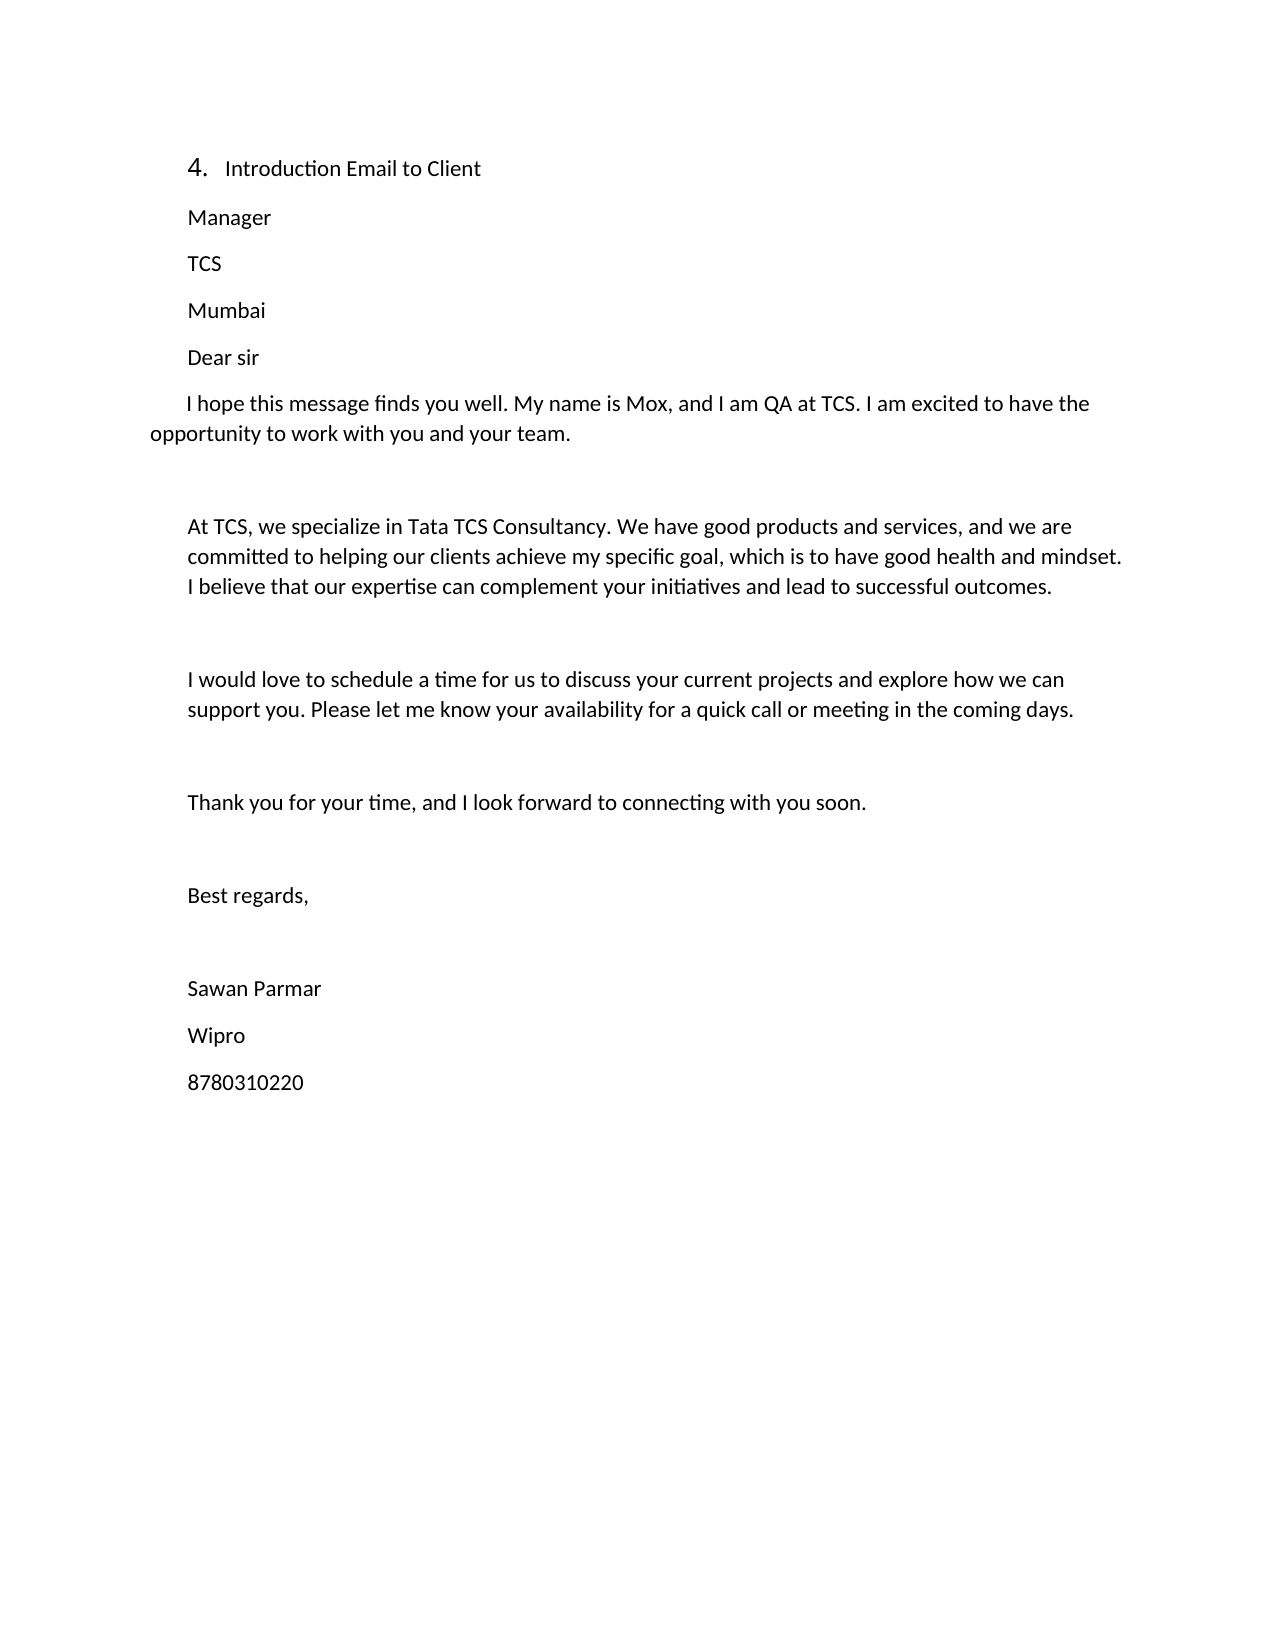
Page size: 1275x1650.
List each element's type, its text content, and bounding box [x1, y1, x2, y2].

text At TCS, we specialize in Tata TCS Consultancy. We have good products and services, and we are committed to helping our clients achieve my specific goal, which is to have good health and mindset. I believe that our expertise can complement your initiatives and lead to successful outcomes. [187, 512, 1125, 600]
text Mumbai [187, 296, 1125, 324]
text Dear sir [187, 343, 1125, 371]
text Sawan Parmar [187, 974, 1125, 1002]
text TCS [187, 249, 1125, 278]
text 8780310220 [187, 1068, 1125, 1096]
text Wipro [187, 1021, 1125, 1049]
text Thank you for your time, and I look forward to connecting with you soon. [187, 788, 1125, 816]
list Introduction Email to Client [187, 150, 1125, 184]
text Manager [187, 203, 1125, 231]
text Best regards, [187, 881, 1125, 909]
text I hope this message finds you well. My name is Mox, and I am QA at TCS. I am excited to have the opportunity to work with you and your team. [150, 389, 1125, 447]
text I would love to schedule a time for us to discuss your current projects and explore how we can support you. Please let me know your availability for a quick call or meeting in the coming days. [187, 665, 1125, 723]
